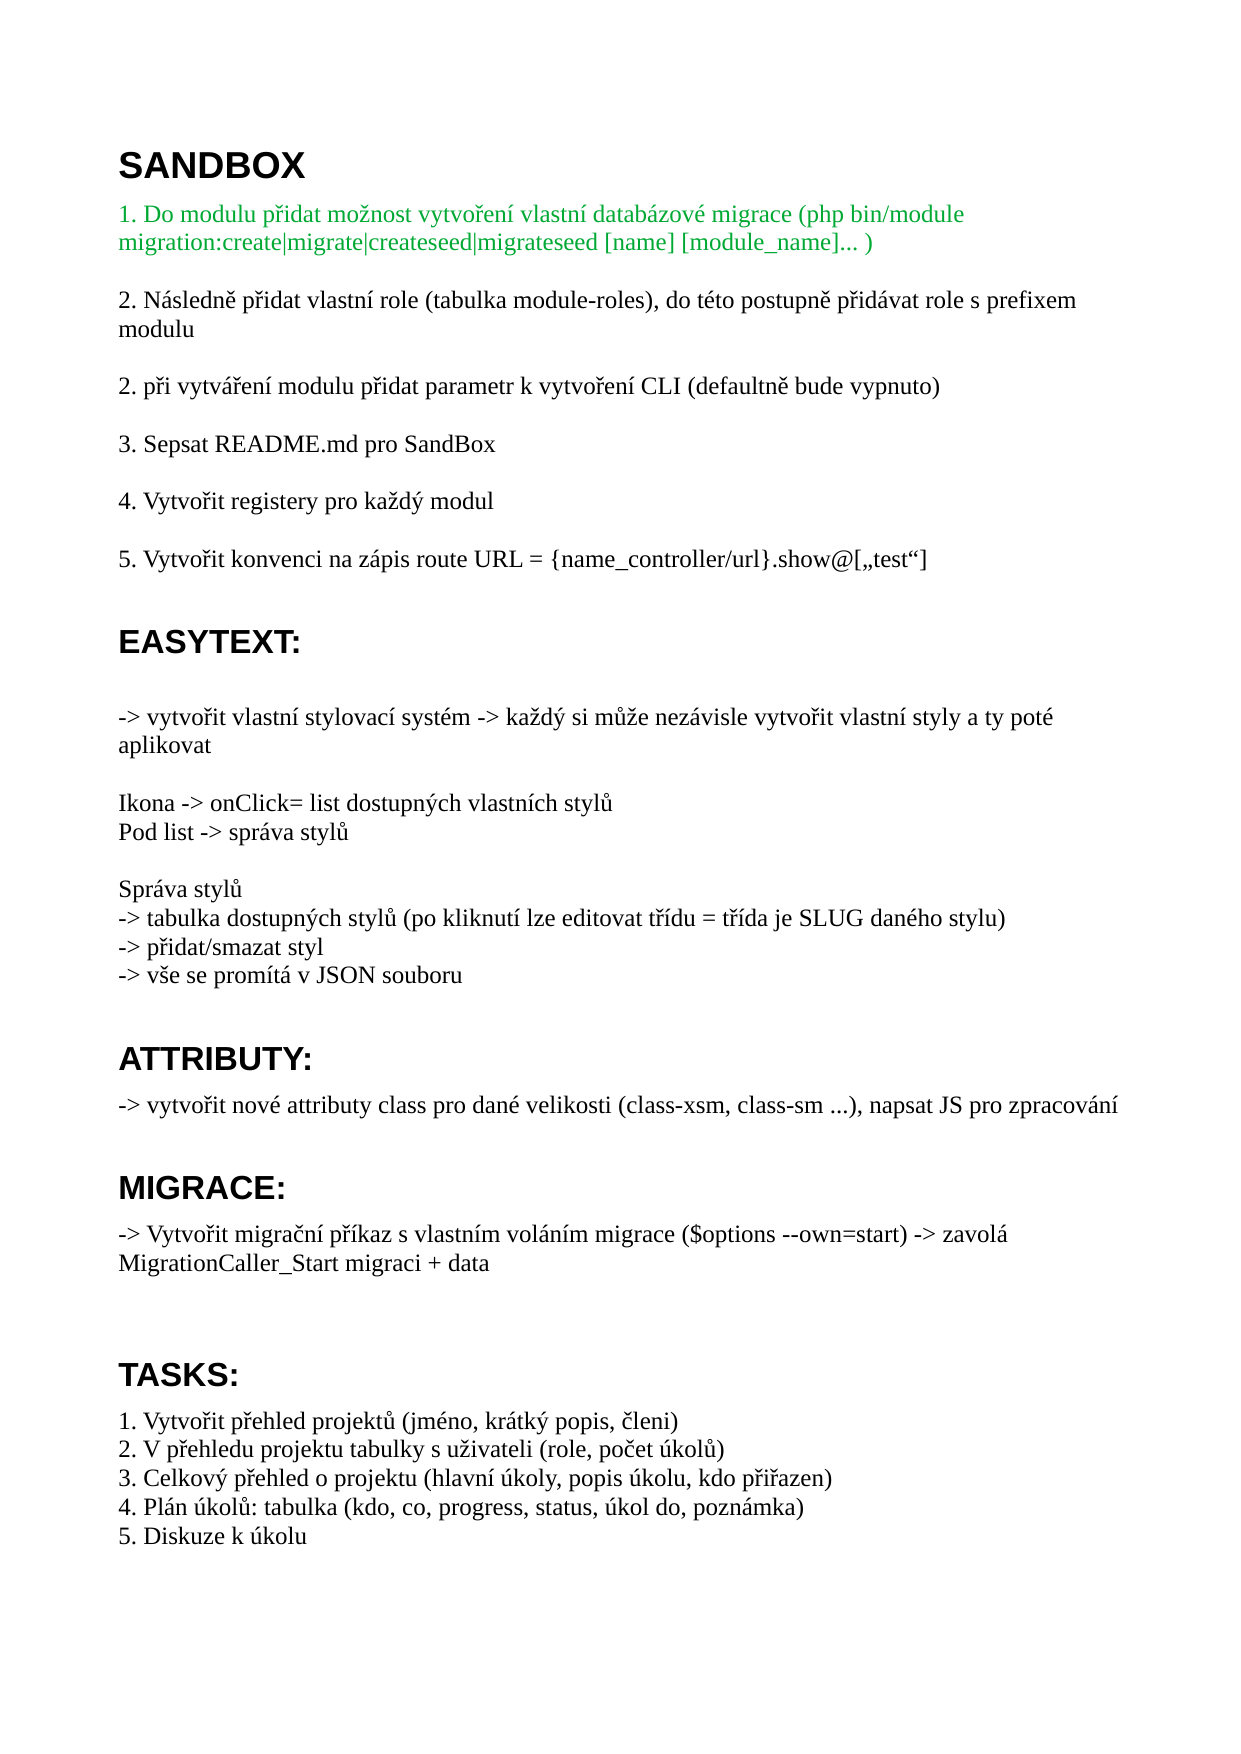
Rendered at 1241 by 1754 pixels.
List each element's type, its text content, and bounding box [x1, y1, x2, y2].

text -> Vytvořit migrační příkaz s vlastním voláním migrace ($options --own=start) -> zavolá MigrationCaller_Start migraci + data [118, 1219, 1122, 1277]
text 3. Sepsat README.md pro SandBox [118, 429, 1122, 457]
text 1. Do modulu přidat možnost vytvoření vlastní databázové migrace (php bin/module migration:create|migrate|createseed|migrateseed [name] [module_name]... ) [118, 199, 1122, 256]
subtitle SANDBOX [118, 143, 1122, 186]
text Ikona -> onClick= list dostupných vlastních stylů [118, 788, 1122, 817]
text -> tabulka dostupných stylů (po kliknutí lze editovat třídu = třída je SLUG daného stylu) [118, 903, 1122, 932]
subtitle ATTRIBUTY: [118, 1039, 1122, 1077]
text -> přidat/smazat styl [118, 932, 1122, 961]
text 2. V přehledu projektu tabulky s uživateli (role, počet úkolů) [118, 1434, 1122, 1463]
text Pod list -> správa stylů [118, 817, 1122, 846]
text -> vytvořit vlastní stylovací systém -> každý si může nezávisle vytvořit vlastní styly a ty poté aplikovat [118, 702, 1122, 759]
subtitle MIGRACE: [118, 1168, 1122, 1207]
subtitle TASKS: [118, 1355, 1122, 1393]
text 5. Diskuze k úkolu [118, 1521, 1122, 1549]
text 2. Následně přidat vlastní role (tabulka module-roles), do této postupně přidávat role s prefixem modulu [118, 285, 1122, 342]
text 1. Vytvořit přehled projektů (jméno, krátký popis, členi) [118, 1406, 1122, 1434]
text 4. Vytvořit registery pro každý modul [118, 486, 1122, 515]
text 3. Celkový přehled o projektu (hlavní úkoly, popis úkolu, kdo přiřazen) [118, 1463, 1122, 1492]
text 2. při vytváření modulu přidat parametr k vytvoření CLI (defaultně bude vypnuto) [118, 371, 1122, 400]
text 4. Plán úkolů: tabulka (kdo, co, progress, status, úkol do, poznámka) [118, 1492, 1122, 1521]
text -> vše se promítá v JSON souboru [118, 961, 1122, 989]
text 5. Vytvořit konvenci na zápis route URL = {name_controller/url}.show@[„test“] [118, 544, 1122, 572]
text Správa stylů [118, 874, 1122, 903]
subtitle EASYTEXT: [118, 622, 1122, 661]
text -> vytvořit nové attributy class pro dané velikosti (class-xsm, class-sm ...), napsat JS pro zpracování [118, 1090, 1122, 1118]
